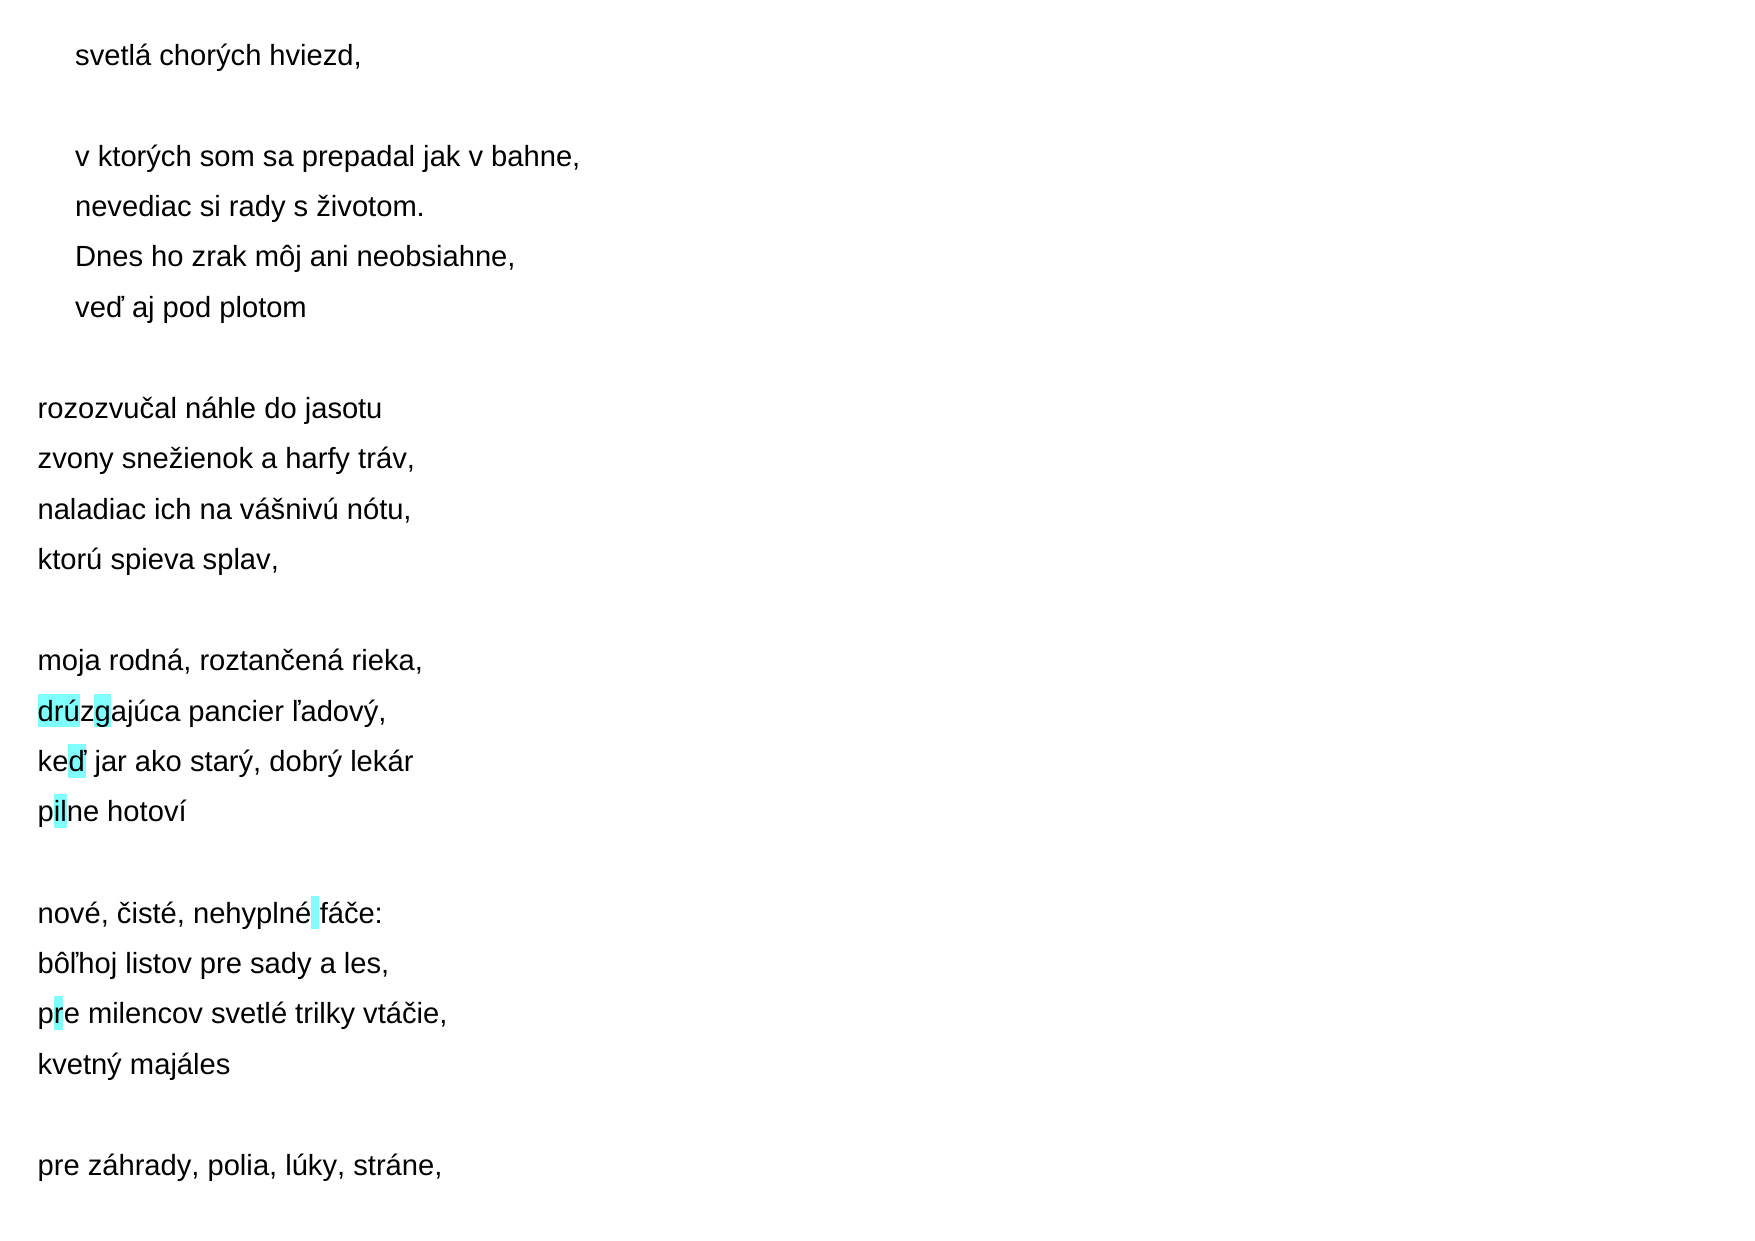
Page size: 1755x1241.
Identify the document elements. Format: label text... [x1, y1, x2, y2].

text keď jar ako starý, dobrý lekár [37, 744, 1148, 778]
text rozozvučal náhle do jasotu [37, 391, 1148, 425]
text svetlá chorých hviezd, [37, 37, 1148, 71]
text pre milencov svetlé trilky vtáčie, [37, 996, 1148, 1030]
text ktorú spieva splav, [37, 542, 1148, 576]
text moja rodná, roztančená rieka, [37, 643, 1148, 677]
text bôľhoj listov pre sady a les, [37, 946, 1148, 979]
text zvony snežienok a harfy tráv, [37, 441, 1148, 475]
text kvetný majáles [37, 1047, 1148, 1080]
text nové, čisté, nehyplné fáče: [37, 896, 1148, 929]
text drúzgajúca pancier ľadový, [37, 694, 1148, 727]
text nevediac si rady s životom. [37, 189, 1148, 223]
text Dnes ho zrak môj ani neobsiahne, [37, 239, 1148, 273]
text pilne hotoví [37, 794, 1148, 828]
text pre záhrady, polia, lúky, stráne, [37, 1148, 1148, 1182]
text v ktorých som sa prepadal jak v bahne, [37, 139, 1148, 172]
text veď aj pod plotom [37, 290, 1148, 323]
text naladiac ich na vášnivú nótu, [37, 492, 1148, 525]
